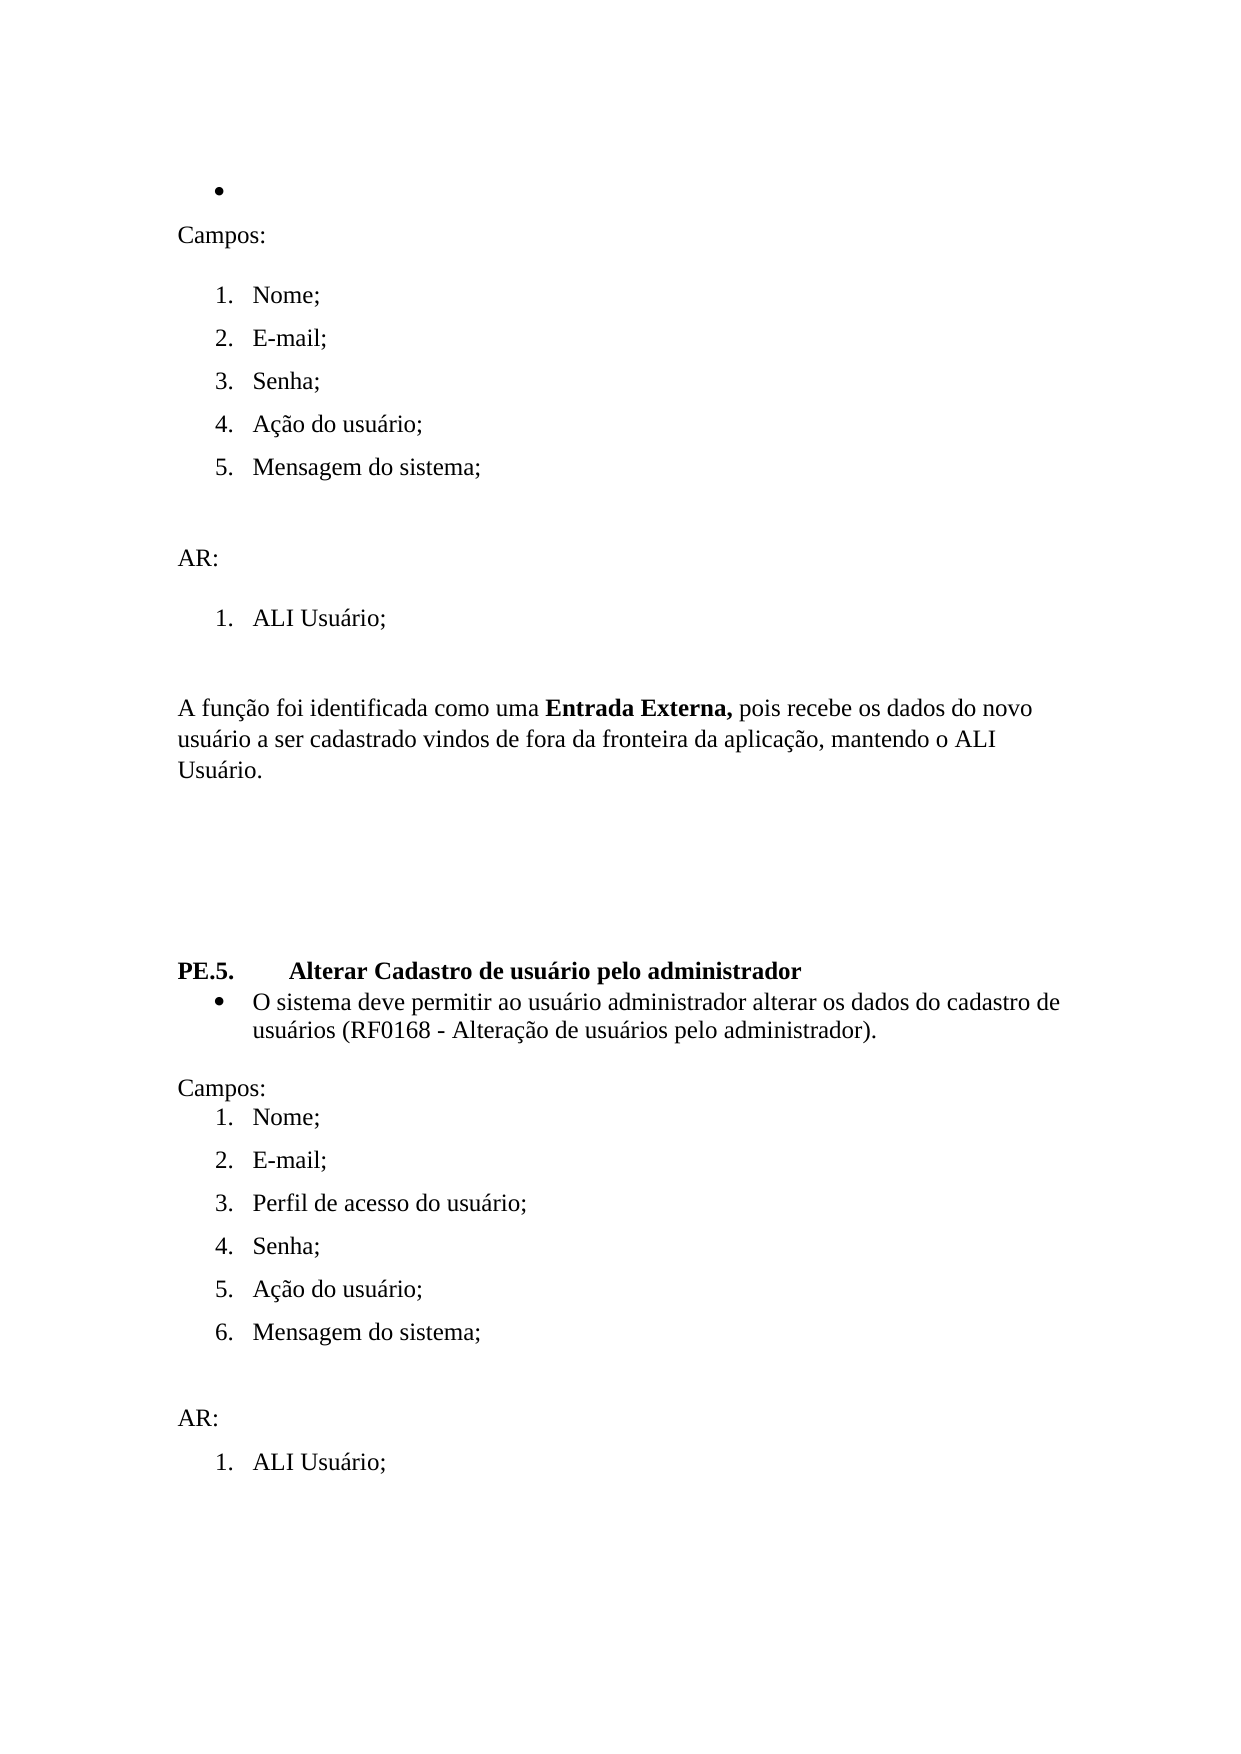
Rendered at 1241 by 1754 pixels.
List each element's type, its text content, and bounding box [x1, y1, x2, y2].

text AR: [177, 1403, 1063, 1432]
list Campos: [177, 1073, 1063, 1102]
list Alterar Cadastro de usuário pelo administrador [177, 956, 1063, 984]
text A função foi identificada como uma Entrada Externa, pois recebe os dados do novo usuário a ser cadastrado vindos de fora da fronteira da aplicação, mantendo o ALI Usuário. [177, 693, 1063, 783]
list Ação do usuário; [215, 1274, 1063, 1303]
list Nome; [215, 1102, 1063, 1130]
list Senha; [215, 366, 1063, 395]
list Nome; [215, 280, 1063, 309]
list O sistema deve permitir ao usuário administrador alterar os dados do cadastro de usuários (RF0168 - Alteração de usuários pelo administrador). [215, 987, 1063, 1044]
list Ação do usuário; [215, 409, 1063, 438]
text Campos: [177, 220, 1063, 249]
text AR: [177, 543, 1063, 572]
list Senha; [215, 1231, 1063, 1260]
list E-mail; [215, 1145, 1063, 1173]
list ALI Usuário; [215, 1447, 1063, 1475]
list Mensagem do sistema; [215, 452, 1063, 481]
list Mensagem do sistema; [215, 1317, 1063, 1346]
list Perfil de acesso do usuário; [215, 1188, 1063, 1217]
list E-mail; [215, 323, 1063, 352]
list ALI Usuário; [215, 603, 1063, 632]
